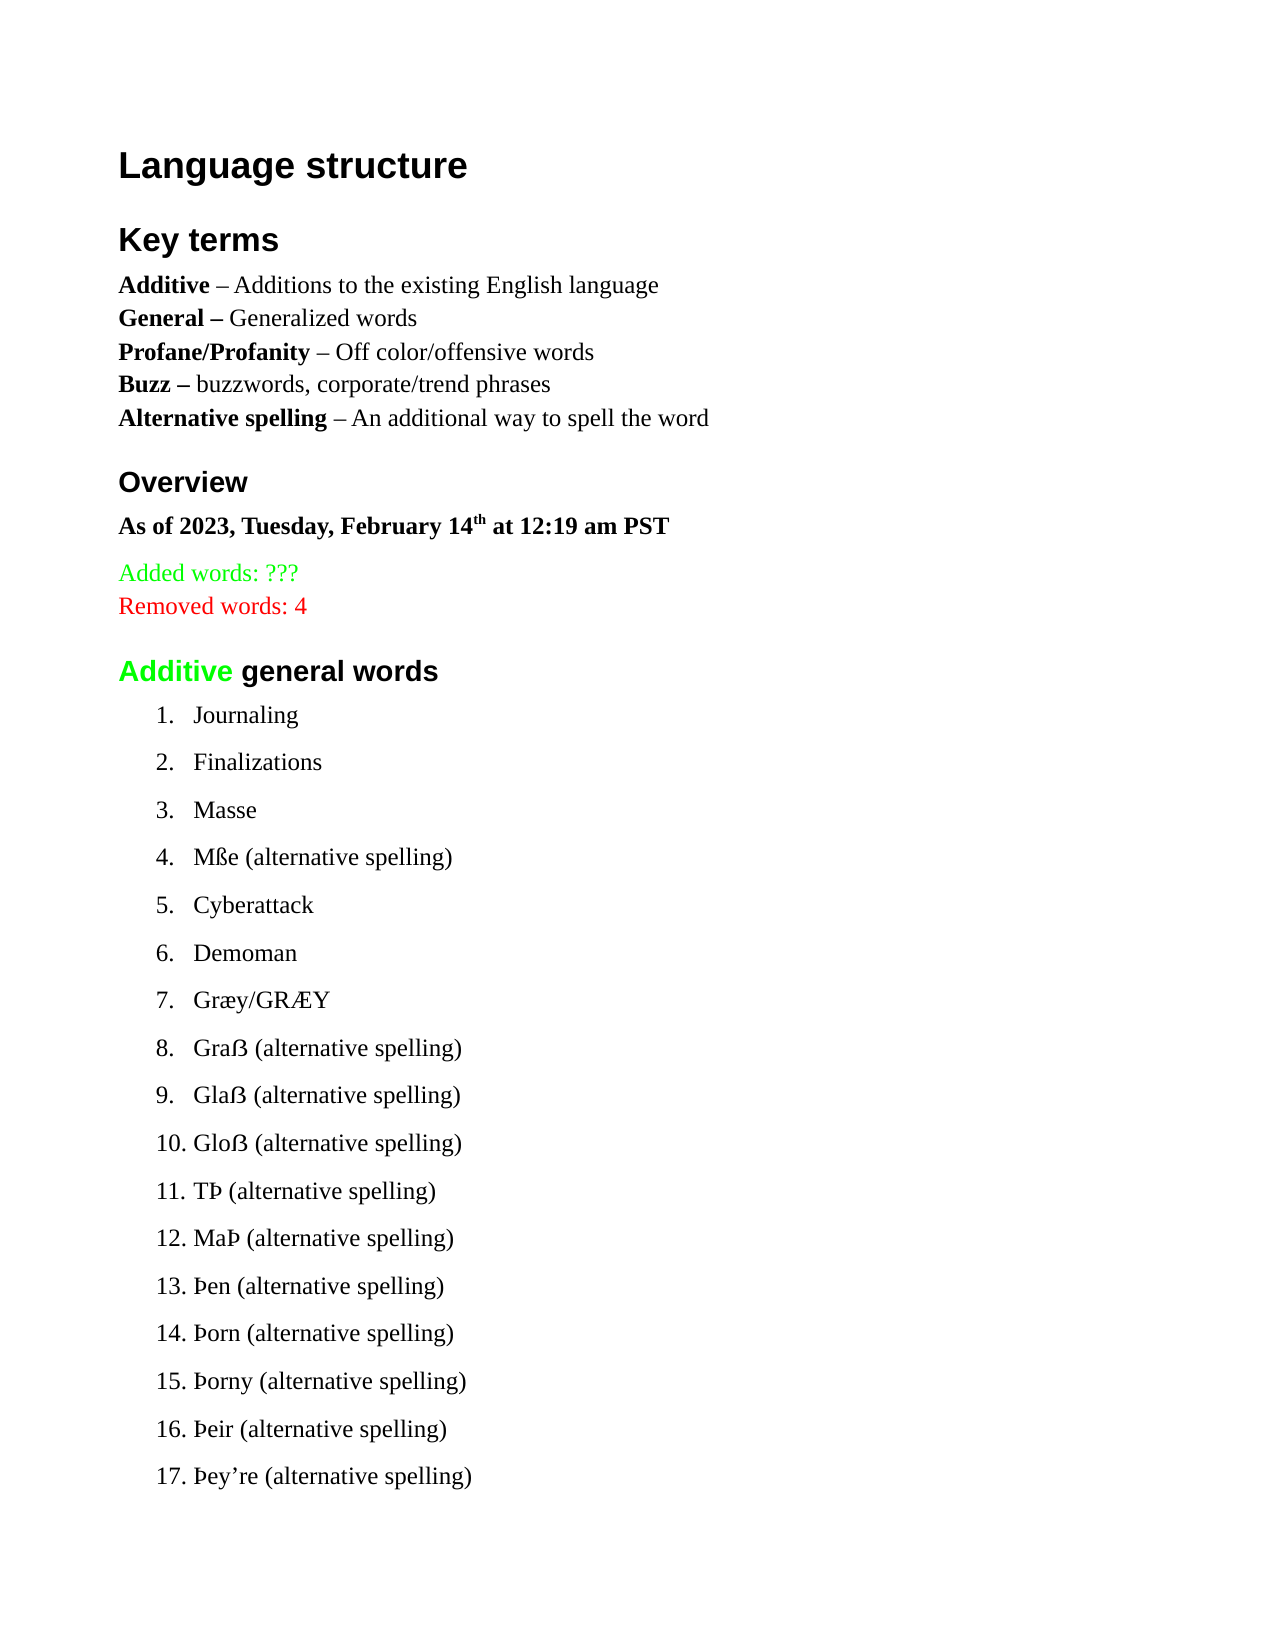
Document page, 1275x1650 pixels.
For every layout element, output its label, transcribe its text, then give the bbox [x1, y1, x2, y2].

list Masse [156, 795, 1157, 824]
list Þorny (alternative spelling) [156, 1366, 1157, 1395]
text As of 2023, Tuesday, February 14th at 12:19 am PST [118, 511, 1157, 539]
text Added words: ??? Removed words: 4 [118, 558, 1157, 620]
list Journaling [156, 700, 1157, 728]
list Þeir (alternative spelling) [156, 1414, 1157, 1442]
subtitle Additive general words [118, 654, 1157, 687]
list Þen (alternative spelling) [156, 1271, 1157, 1300]
subtitle Overview [118, 465, 1157, 498]
list Þorn (alternative spelling) [156, 1318, 1157, 1347]
list MaÞ (alternative spelling) [156, 1223, 1157, 1252]
list Glaẞ (alternative spelling) [156, 1081, 1157, 1109]
list Finalizations [156, 747, 1157, 776]
subtitle Key terms [118, 219, 1157, 258]
list Græy/GRÆY [156, 985, 1157, 1014]
list Graẞ (alternative spelling) [156, 1033, 1157, 1062]
list Cyberattack [156, 890, 1157, 919]
list Demoman [156, 938, 1157, 966]
text Additive – Additions to the existing English language General – Generalized words Profane/Profanity – Off color/offensive words Buzz – buzzwords, corporate/trend phrases Alternative spelling – An additional way to spell the word [118, 271, 1157, 431]
list Mße (alternative spelling) [156, 842, 1157, 871]
subtitle Language structure [118, 143, 1157, 186]
list Þey’re (alternative spelling) [156, 1461, 1157, 1490]
list Gloẞ (alternative spelling) [156, 1128, 1157, 1157]
list TÞ (alternative spelling) [156, 1176, 1157, 1204]
